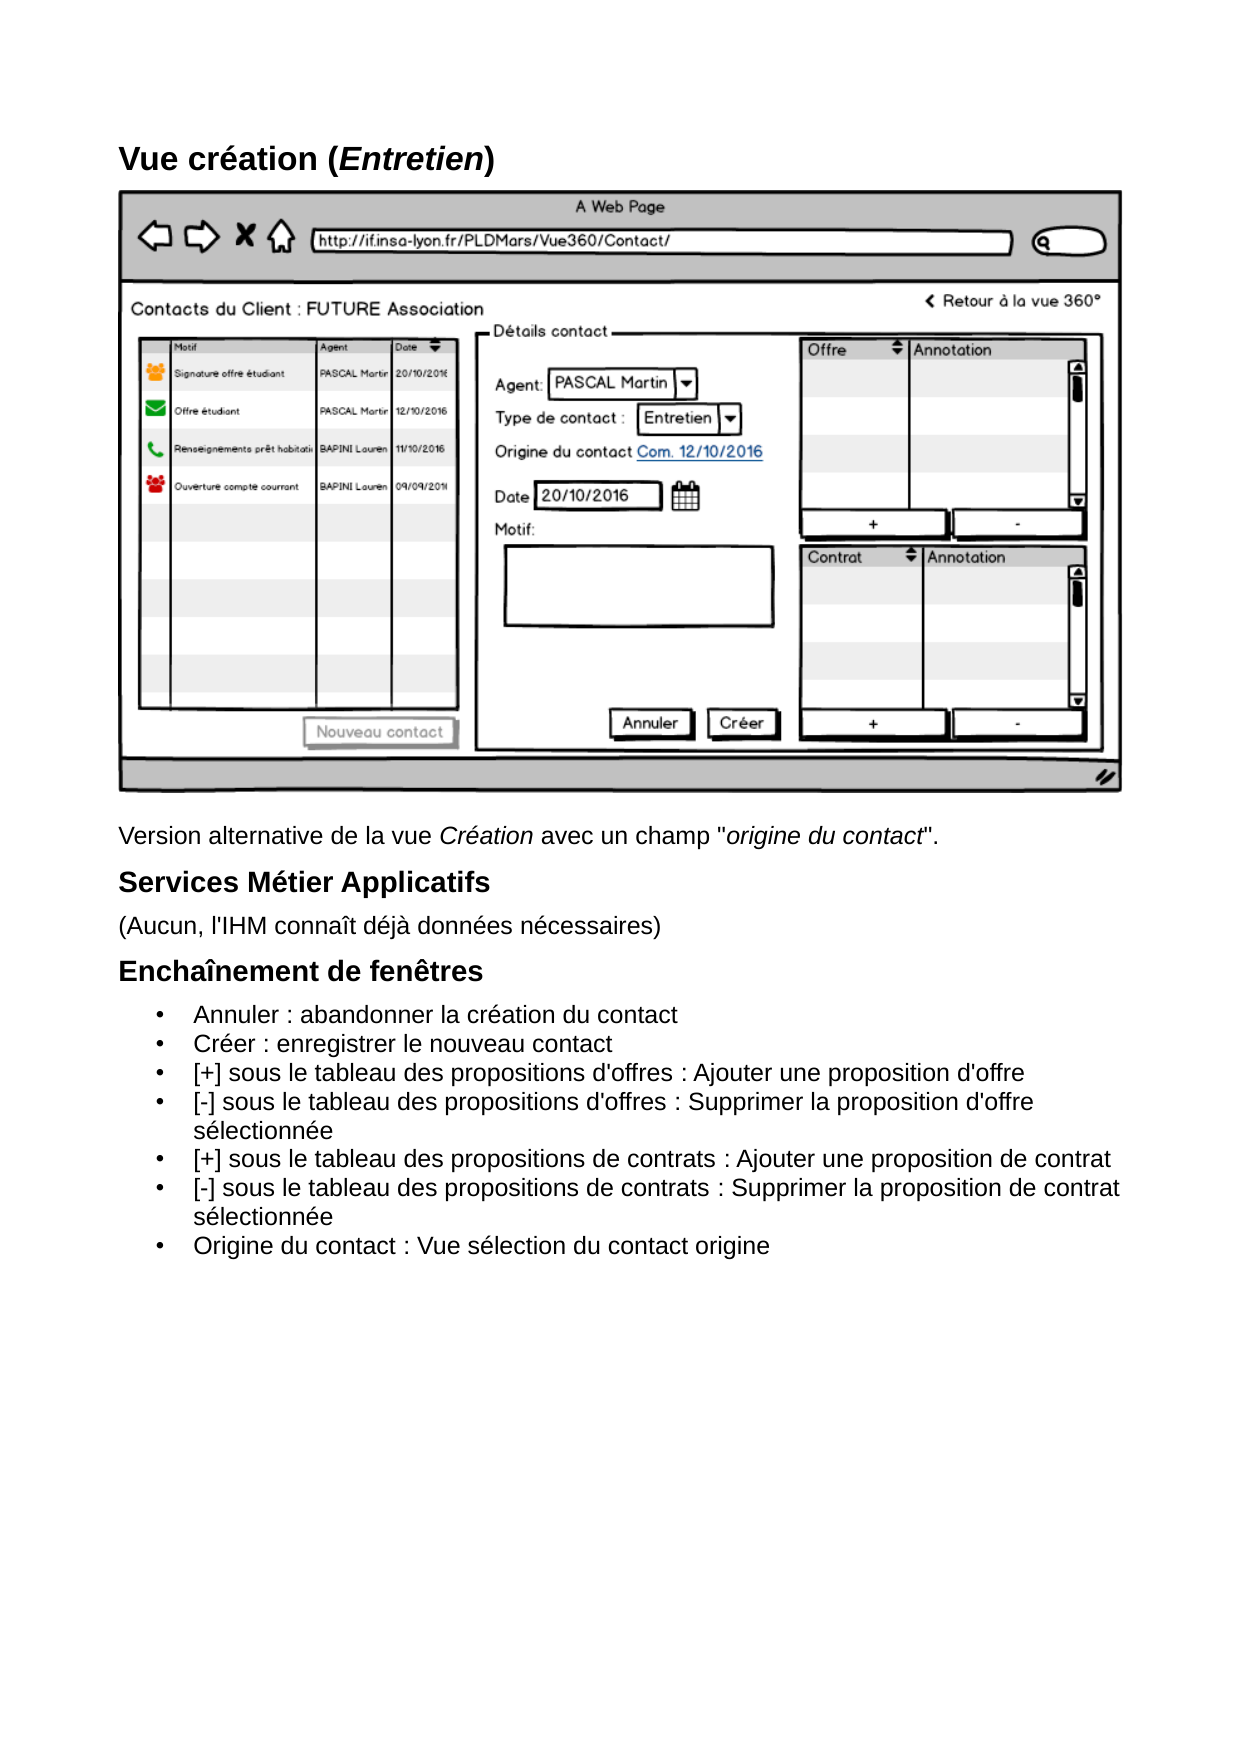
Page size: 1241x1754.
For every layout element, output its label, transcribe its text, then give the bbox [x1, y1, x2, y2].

text (Aucun, l'IHM connaît déjà données nécessaires) [118, 911, 1122, 939]
picture [118, 190, 1123, 793]
list [-] sous le tableau des propositions d'offres : Supprimer la proposition d'offre sélectionnée [156, 1087, 1122, 1144]
list [-] sous le tableau des propositions de contrats : Supprimer la proposition de contrat sélectionnée [156, 1173, 1122, 1231]
list [+] sous le tableau des propositions de contrats : Ajouter une proposition de contrat [156, 1144, 1122, 1173]
list Origine du contact : Vue sélection du contact origine [156, 1231, 1122, 1260]
list [+] sous le tableau des propositions d'offres : Ajouter une proposition d'offre [156, 1058, 1122, 1087]
subtitle Enchaînement de fenêtres [118, 954, 1122, 988]
text Version alternative de la vue Création avec un champ "origine du contact". [118, 821, 1122, 850]
subtitle Services Métier Applicatifs [118, 864, 1122, 898]
list Créer : enregistrer le nouveau contact [156, 1029, 1122, 1058]
list Annuler : abandonner la création du contact [156, 1000, 1122, 1029]
subtitle Vue création (Entretien) [118, 139, 1122, 178]
